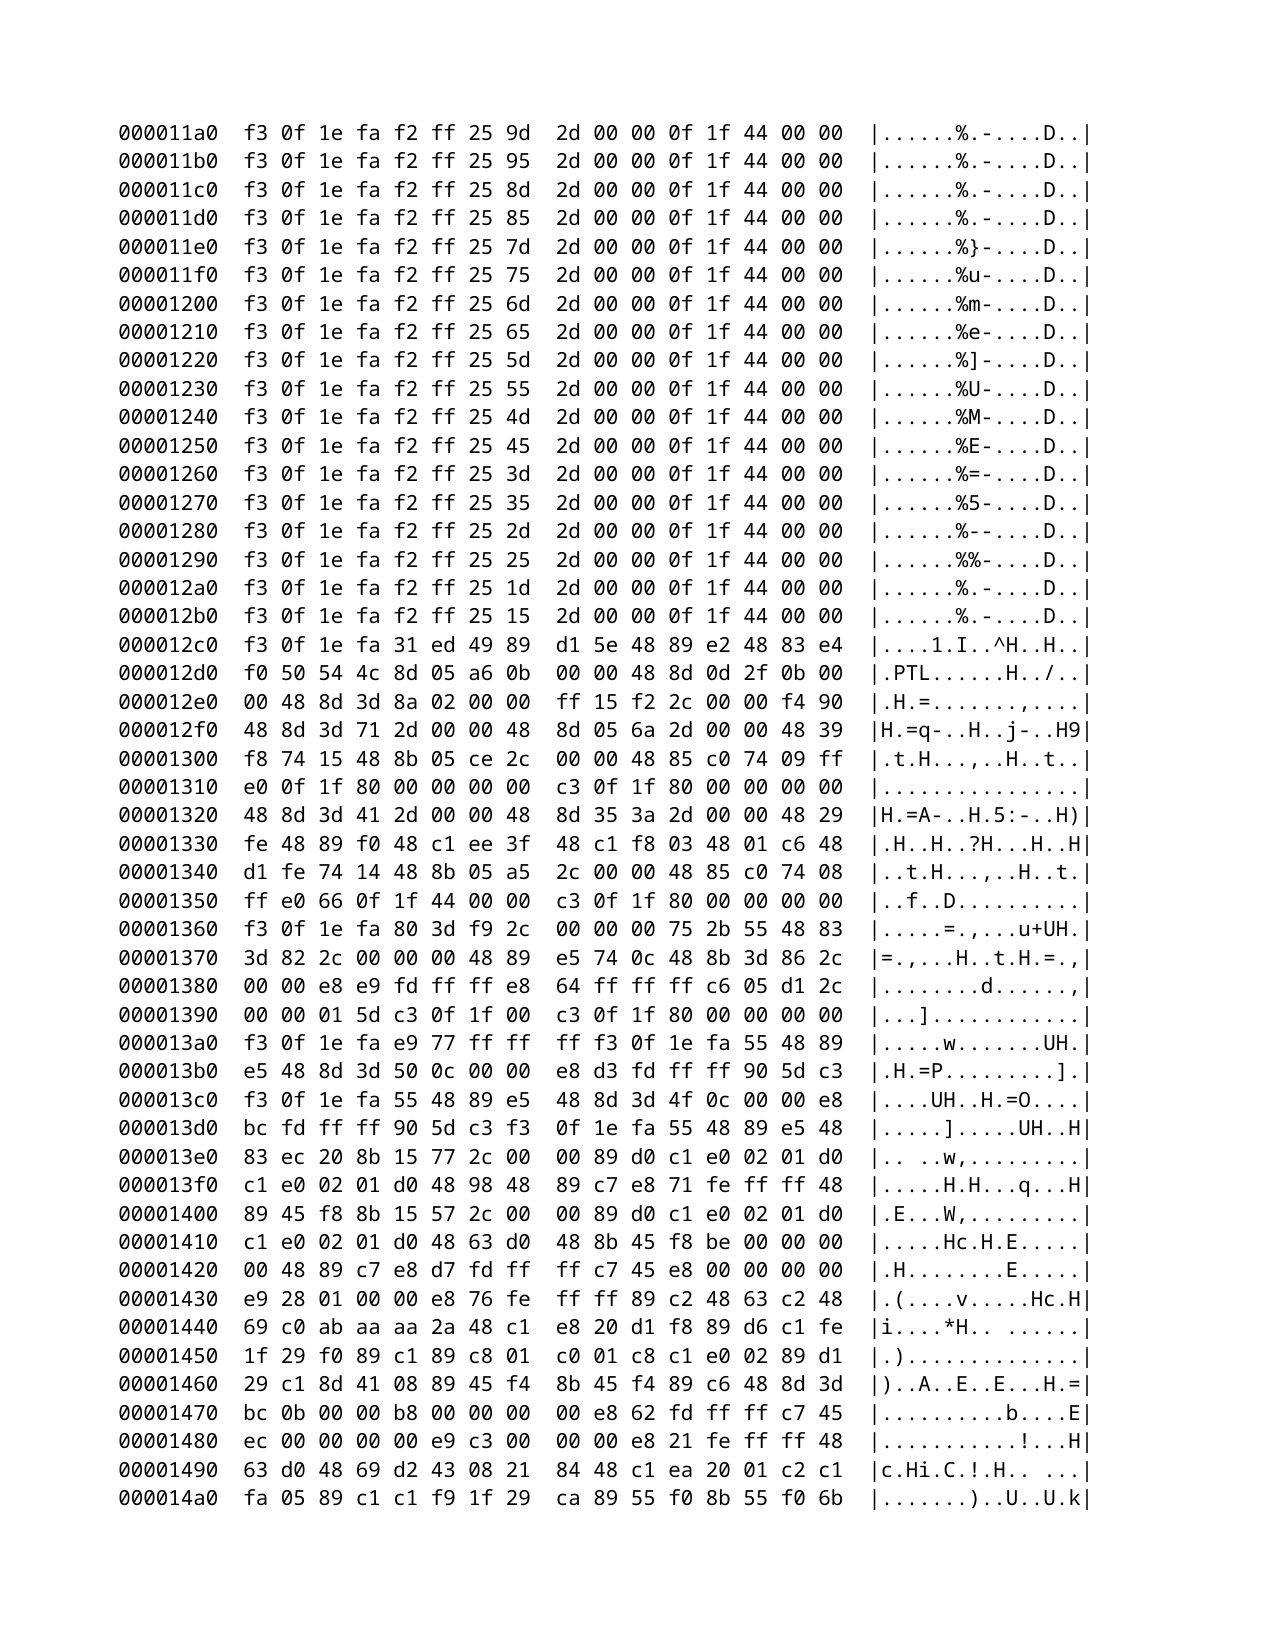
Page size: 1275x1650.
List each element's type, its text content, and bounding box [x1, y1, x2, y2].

text 00001350 ff e0 66 0f 1f 44 00 00 c3 0f 1f 80 00 00 00 00 |..f..D..........| [118, 886, 1157, 914]
text 00001320 48 8d 3d 41 2d 00 00 48 8d 35 3a 2d 00 00 48 29 |H.=A-..H.5:-..H)| [118, 801, 1157, 829]
text 00001450 1f 29 f0 89 c1 89 c8 01 c0 01 c8 c1 e0 02 89 d1 |.)..............| [118, 1341, 1157, 1369]
text 000012f0 48 8d 3d 71 2d 00 00 48 8d 05 6a 2d 00 00 48 39 |H.=q-..H..j-..H9| [118, 715, 1157, 744]
text 00001360 f3 0f 1e fa 80 3d f9 2c 00 00 00 75 2b 55 48 83 |.....=.,...u+UH.| [118, 914, 1157, 943]
text 00001240 f3 0f 1e fa f2 ff 25 4d 2d 00 00 0f 1f 44 00 00 |......%M-....D..| [118, 402, 1157, 431]
text 000013e0 83 ec 20 8b 15 77 2c 00 00 89 d0 c1 e0 02 01 d0 |.. ..w,.........| [118, 1142, 1157, 1170]
text 00001290 f3 0f 1e fa f2 ff 25 25 2d 00 00 0f 1f 44 00 00 |......%%-....D..| [118, 545, 1157, 573]
text 00001410 c1 e0 02 01 d0 48 63 d0 48 8b 45 f8 be 00 00 00 |.....Hc.H.E.....| [118, 1227, 1157, 1256]
text 00001270 f3 0f 1e fa f2 ff 25 35 2d 00 00 0f 1f 44 00 00 |......%5-....D..| [118, 488, 1157, 516]
text 00001230 f3 0f 1e fa f2 ff 25 55 2d 00 00 0f 1f 44 00 00 |......%U-....D..| [118, 374, 1157, 402]
text 00001470 bc 0b 00 00 b8 00 00 00 00 e8 62 fd ff ff c7 45 |..........b....E| [118, 1398, 1157, 1426]
text 000014a0 fa 05 89 c1 c1 f9 1f 29 ca 89 55 f0 8b 55 f0 6b |.......)..U..U.k| [118, 1483, 1157, 1512]
text 00001330 fe 48 89 f0 48 c1 ee 3f 48 c1 f8 03 48 01 c6 48 |.H..H..?H...H..H| [118, 829, 1157, 857]
text 00001300 f8 74 15 48 8b 05 ce 2c 00 00 48 85 c0 74 09 ff |.t.H...,..H..t..| [118, 744, 1157, 772]
text 000012a0 f3 0f 1e fa f2 ff 25 1d 2d 00 00 0f 1f 44 00 00 |......%.-....D..| [118, 573, 1157, 602]
text 000011e0 f3 0f 1e fa f2 ff 25 7d 2d 00 00 0f 1f 44 00 00 |......%}-....D..| [118, 232, 1157, 260]
text 00001280 f3 0f 1e fa f2 ff 25 2d 2d 00 00 0f 1f 44 00 00 |......%--....D..| [118, 516, 1157, 545]
text 000012c0 f3 0f 1e fa 31 ed 49 89 d1 5e 48 89 e2 48 83 e4 |....1.I..^H..H..| [118, 630, 1157, 658]
text 00001250 f3 0f 1e fa f2 ff 25 45 2d 00 00 0f 1f 44 00 00 |......%E-....D..| [118, 431, 1157, 459]
text 00001430 e9 28 01 00 00 e8 76 fe ff ff 89 c2 48 63 c2 48 |.(....v.....Hc.H| [118, 1284, 1157, 1312]
text 00001390 00 00 01 5d c3 0f 1f 00 c3 0f 1f 80 00 00 00 00 |...]............| [118, 1000, 1157, 1028]
text 000013a0 f3 0f 1e fa e9 77 ff ff ff f3 0f 1e fa 55 48 89 |.....w.......UH.| [118, 1028, 1157, 1057]
text 00001260 f3 0f 1e fa f2 ff 25 3d 2d 00 00 0f 1f 44 00 00 |......%=-....D..| [118, 459, 1157, 488]
text 000013f0 c1 e0 02 01 d0 48 98 48 89 c7 e8 71 fe ff ff 48 |.....H.H...q...H| [118, 1170, 1157, 1199]
text 00001460 29 c1 8d 41 08 89 45 f4 8b 45 f4 89 c6 48 8d 3d |)..A..E..E...H.=| [118, 1369, 1157, 1398]
text 00001340 d1 fe 74 14 48 8b 05 a5 2c 00 00 48 85 c0 74 08 |..t.H...,..H..t.| [118, 857, 1157, 886]
text 00001370 3d 82 2c 00 00 00 48 89 e5 74 0c 48 8b 3d 86 2c |=.,...H..t.H.=.,| [118, 943, 1157, 971]
text 00001380 00 00 e8 e9 fd ff ff e8 64 ff ff ff c6 05 d1 2c |........d......,| [118, 971, 1157, 1000]
text 000012d0 f0 50 54 4c 8d 05 a6 0b 00 00 48 8d 0d 2f 0b 00 |.PTL......H../..| [118, 658, 1157, 687]
text 000012b0 f3 0f 1e fa f2 ff 25 15 2d 00 00 0f 1f 44 00 00 |......%.-....D..| [118, 602, 1157, 630]
text 00001490 63 d0 48 69 d2 43 08 21 84 48 c1 ea 20 01 c2 c1 |c.Hi.C.!.H.. ...| [118, 1455, 1157, 1483]
text 000013d0 bc fd ff ff 90 5d c3 f3 0f 1e fa 55 48 89 e5 48 |.....].....UH..H| [118, 1113, 1157, 1142]
text 000011d0 f3 0f 1e fa f2 ff 25 85 2d 00 00 0f 1f 44 00 00 |......%.-....D..| [118, 203, 1157, 232]
text 00001420 00 48 89 c7 e8 d7 fd ff ff c7 45 e8 00 00 00 00 |.H........E.....| [118, 1256, 1157, 1284]
text 00001310 e0 0f 1f 80 00 00 00 00 c3 0f 1f 80 00 00 00 00 |................| [118, 772, 1157, 801]
text 00001210 f3 0f 1e fa f2 ff 25 65 2d 00 00 0f 1f 44 00 00 |......%e-....D..| [118, 317, 1157, 346]
text 00001220 f3 0f 1e fa f2 ff 25 5d 2d 00 00 0f 1f 44 00 00 |......%]-....D..| [118, 346, 1157, 374]
text 000012e0 00 48 8d 3d 8a 02 00 00 ff 15 f2 2c 00 00 f4 90 |.H.=.......,....| [118, 687, 1157, 715]
text 00001200 f3 0f 1e fa f2 ff 25 6d 2d 00 00 0f 1f 44 00 00 |......%m-....D..| [118, 289, 1157, 317]
text 000013b0 e5 48 8d 3d 50 0c 00 00 e8 d3 fd ff ff 90 5d c3 |.H.=P.........].| [118, 1057, 1157, 1085]
text 000011c0 f3 0f 1e fa f2 ff 25 8d 2d 00 00 0f 1f 44 00 00 |......%.-....D..| [118, 175, 1157, 203]
text 00001480 ec 00 00 00 00 e9 c3 00 00 00 e8 21 fe ff ff 48 |...........!...H| [118, 1426, 1157, 1455]
text 00001440 69 c0 ab aa aa 2a 48 c1 e8 20 d1 f8 89 d6 c1 fe |i....*H.. ......| [118, 1312, 1157, 1341]
text 000011b0 f3 0f 1e fa f2 ff 25 95 2d 00 00 0f 1f 44 00 00 |......%.-....D..| [118, 147, 1157, 175]
text 00001400 89 45 f8 8b 15 57 2c 00 00 89 d0 c1 e0 02 01 d0 |.E...W,.........| [118, 1199, 1157, 1227]
text 000011a0 f3 0f 1e fa f2 ff 25 9d 2d 00 00 0f 1f 44 00 00 |......%.-....D..| [118, 118, 1157, 147]
text 000011f0 f3 0f 1e fa f2 ff 25 75 2d 00 00 0f 1f 44 00 00 |......%u-....D..| [118, 260, 1157, 289]
text 000013c0 f3 0f 1e fa 55 48 89 e5 48 8d 3d 4f 0c 00 00 e8 |....UH..H.=O....| [118, 1085, 1157, 1113]
